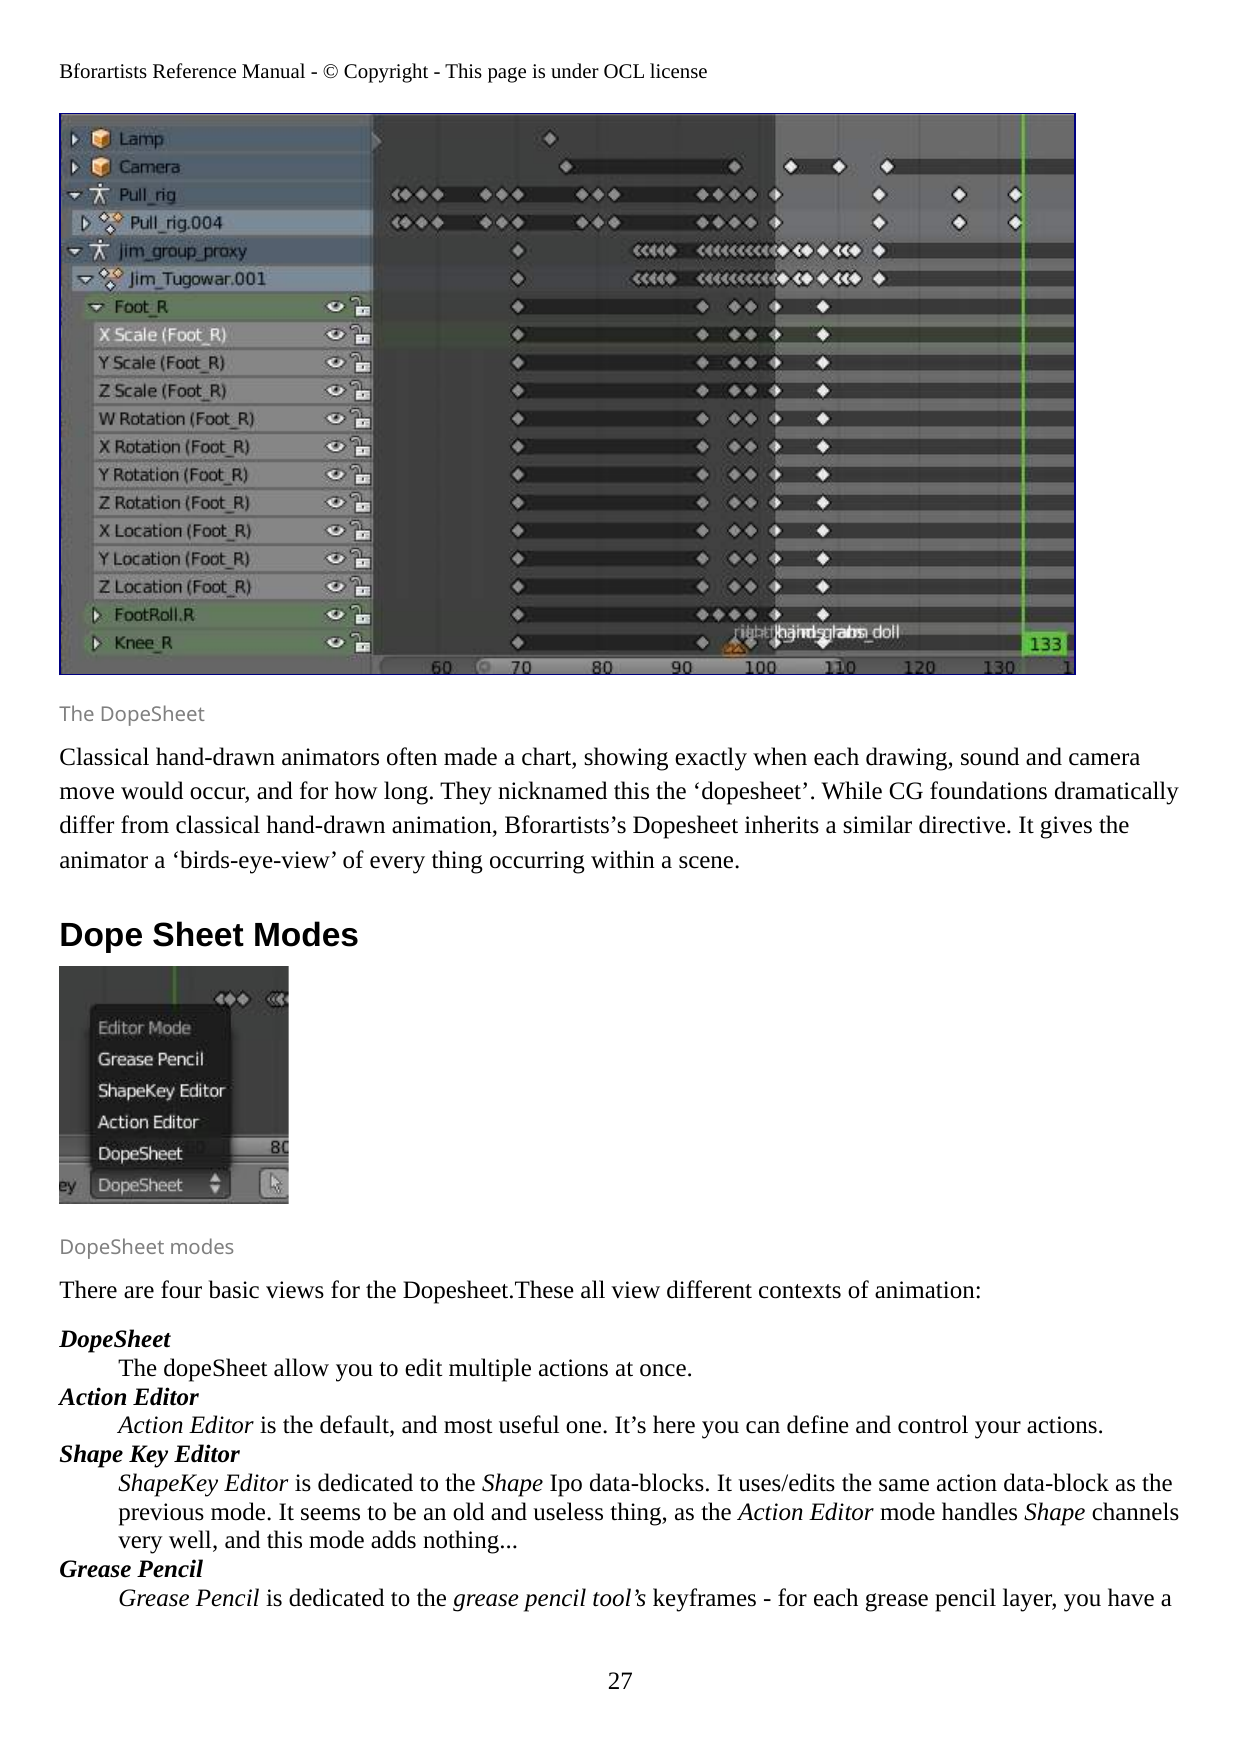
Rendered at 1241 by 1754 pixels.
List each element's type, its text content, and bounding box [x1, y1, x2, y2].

list ShapeKey Editor is dedicated to the Shape Ipo data-blocks. It uses/edits the same action data-block as the previous mode. It seems to be an old and useless thing, as the Action Editor mode handles Shape channels very well, and this mode adds nothing... [118, 1468, 1181, 1554]
subtitle Grease Pencil [59, 1554, 1181, 1583]
text DopeSheet modes [59, 1229, 1181, 1260]
subtitle DopeSheet [59, 1324, 1181, 1353]
picture [59, 966, 289, 1204]
subtitle Shape Key Editor [59, 1439, 1181, 1468]
subtitle Dope Sheet Modes [59, 915, 1181, 953]
text Classical hand-drawn animators often made a chart, showing exactly when each drawing, sound and camera move would occur, and for how long. They nicknamed this the ‘dopesheet’. While CG foundations dramatically differ from classical hand-drawn animation, Bforartists’s Dopesheet inherits a similar directive. It gives the animator a ‘birds-eye-view’ of every thing occurring within a scene. [59, 742, 1181, 874]
list Action Editor is the default, and most useful one. It’s here you can define and control your actions. [118, 1410, 1181, 1439]
list The dopeSheet allow you to edit multiple actions at once. [118, 1353, 1181, 1382]
text There are four basic views for the Dopesheet.These all view different contexts of animation: [59, 1275, 1181, 1304]
subtitle Action Editor [59, 1382, 1181, 1410]
text The DopeSheet [59, 696, 1181, 727]
picture [61, 114, 1074, 674]
list Grease Pencil is dedicated to the grease pencil tool’s keyframes - for each grease pencil layer, you have a [118, 1583, 1181, 1612]
